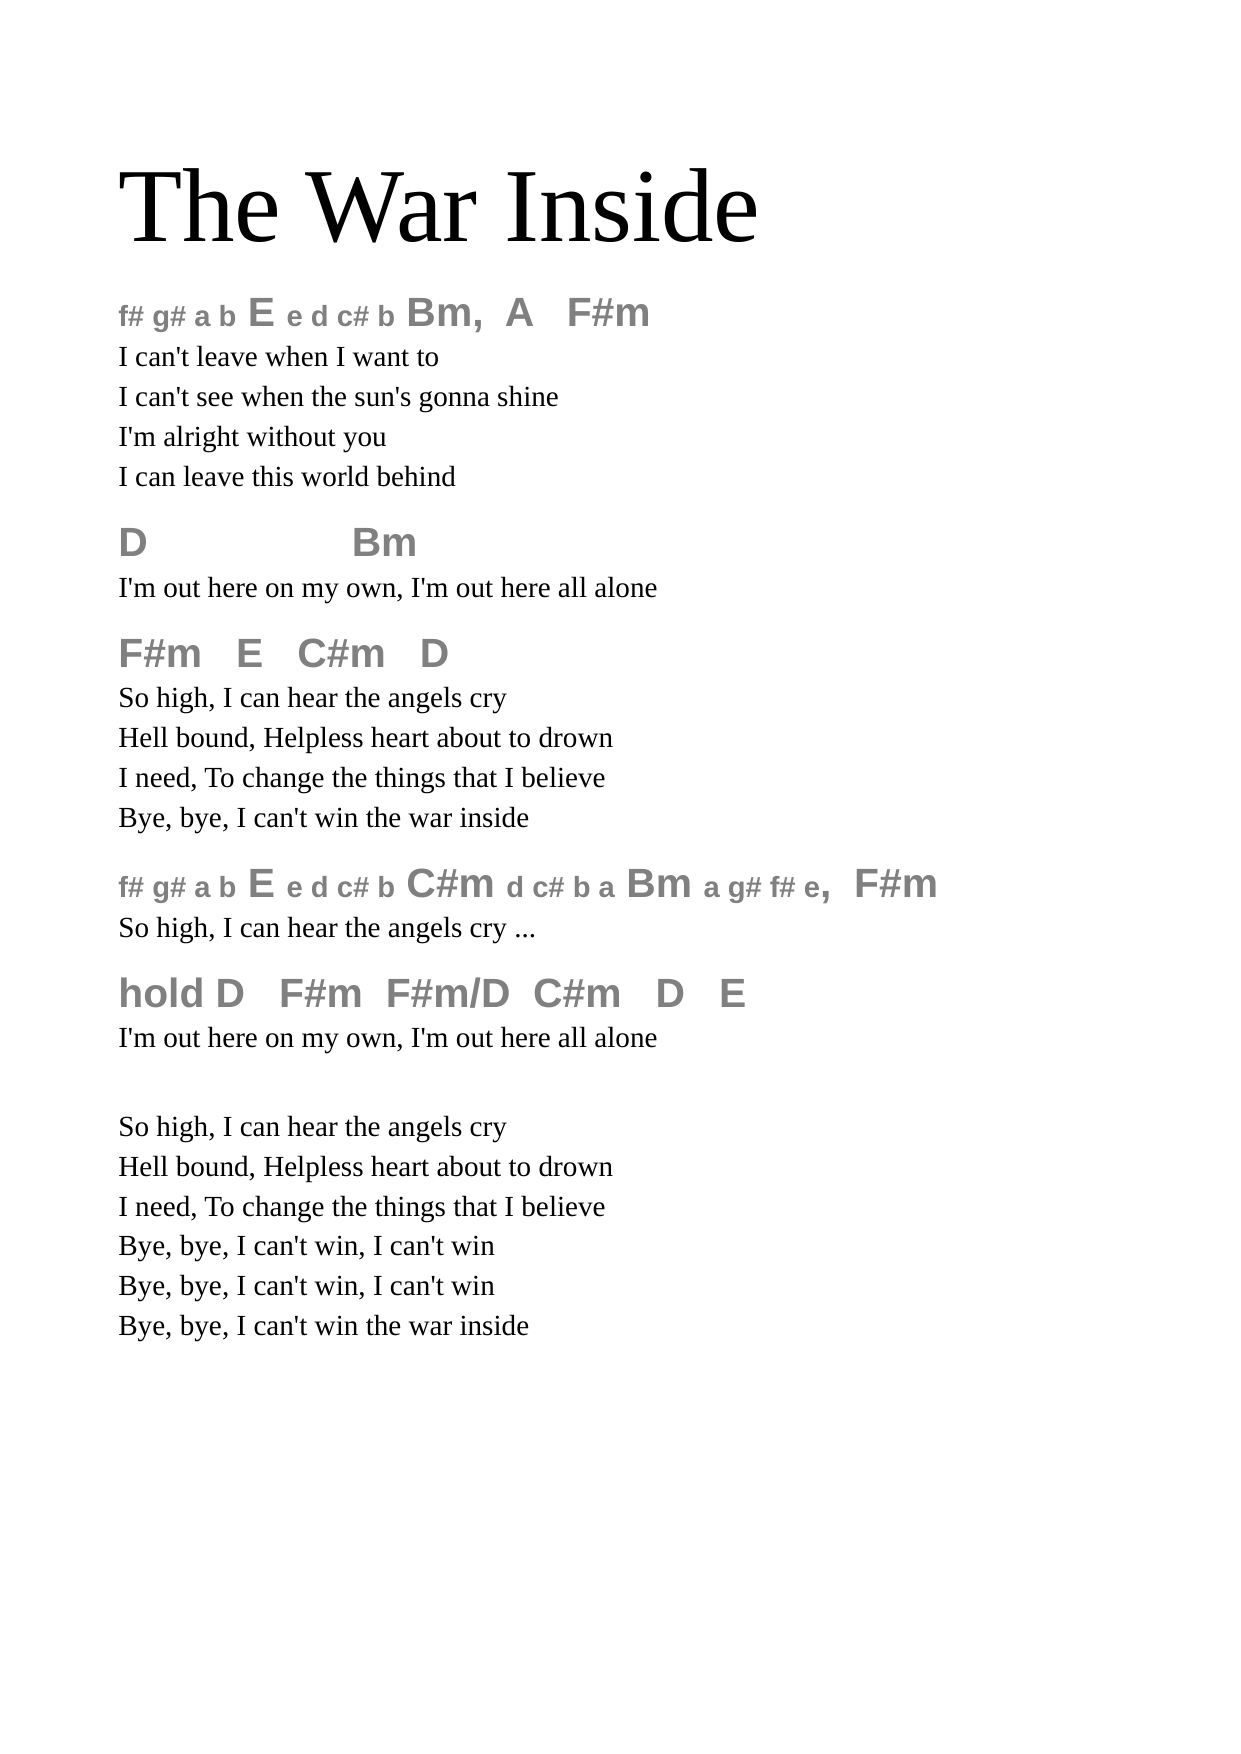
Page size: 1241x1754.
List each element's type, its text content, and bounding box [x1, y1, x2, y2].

text Bye, bye, I can't win the war inside [118, 1316, 1122, 1341]
text Hell bound, Helpless heart about to drown [118, 727, 1122, 752]
text Bye, bye, I can't win the war inside [118, 807, 1122, 832]
text I need, To change the things that I believe [118, 767, 1122, 792]
subtitle F#m E C#m D [118, 629, 1122, 676]
text So high, I can hear the angels cry [118, 687, 1122, 712]
subtitle hold D F#m F#m/D C#m D E [118, 969, 1122, 1016]
text I'm out here on my own, I'm out here all alone [118, 1028, 1122, 1053]
text I can leave this world behind [118, 467, 1122, 492]
subtitle f# g# a b E e d c# b Bm, A F#m [118, 288, 1122, 335]
subtitle D Bm [118, 518, 1122, 565]
subtitle f# g# a b E e d c# b C#m d c# b a Bm a g# f# e, F#m [118, 859, 1122, 906]
text Hell bound, Helpless heart about to drown [118, 1156, 1122, 1181]
text I'm out here on my own, I'm out here all alone [118, 577, 1122, 602]
text I can't see when the sun's gonna shine [118, 387, 1122, 412]
subtitle The War Inside [118, 143, 1122, 264]
text So high, I can hear the angels cry [118, 1116, 1122, 1141]
text I need, To change the things that I believe [118, 1196, 1122, 1221]
text Bye, bye, I can't win, I can't win [118, 1276, 1122, 1301]
text So high, I can hear the angels cry ... [118, 917, 1122, 943]
text I'm alright without you [118, 427, 1122, 452]
text Bye, bye, I can't win, I can't win [118, 1236, 1122, 1261]
text I can't leave when I want to [118, 347, 1122, 372]
